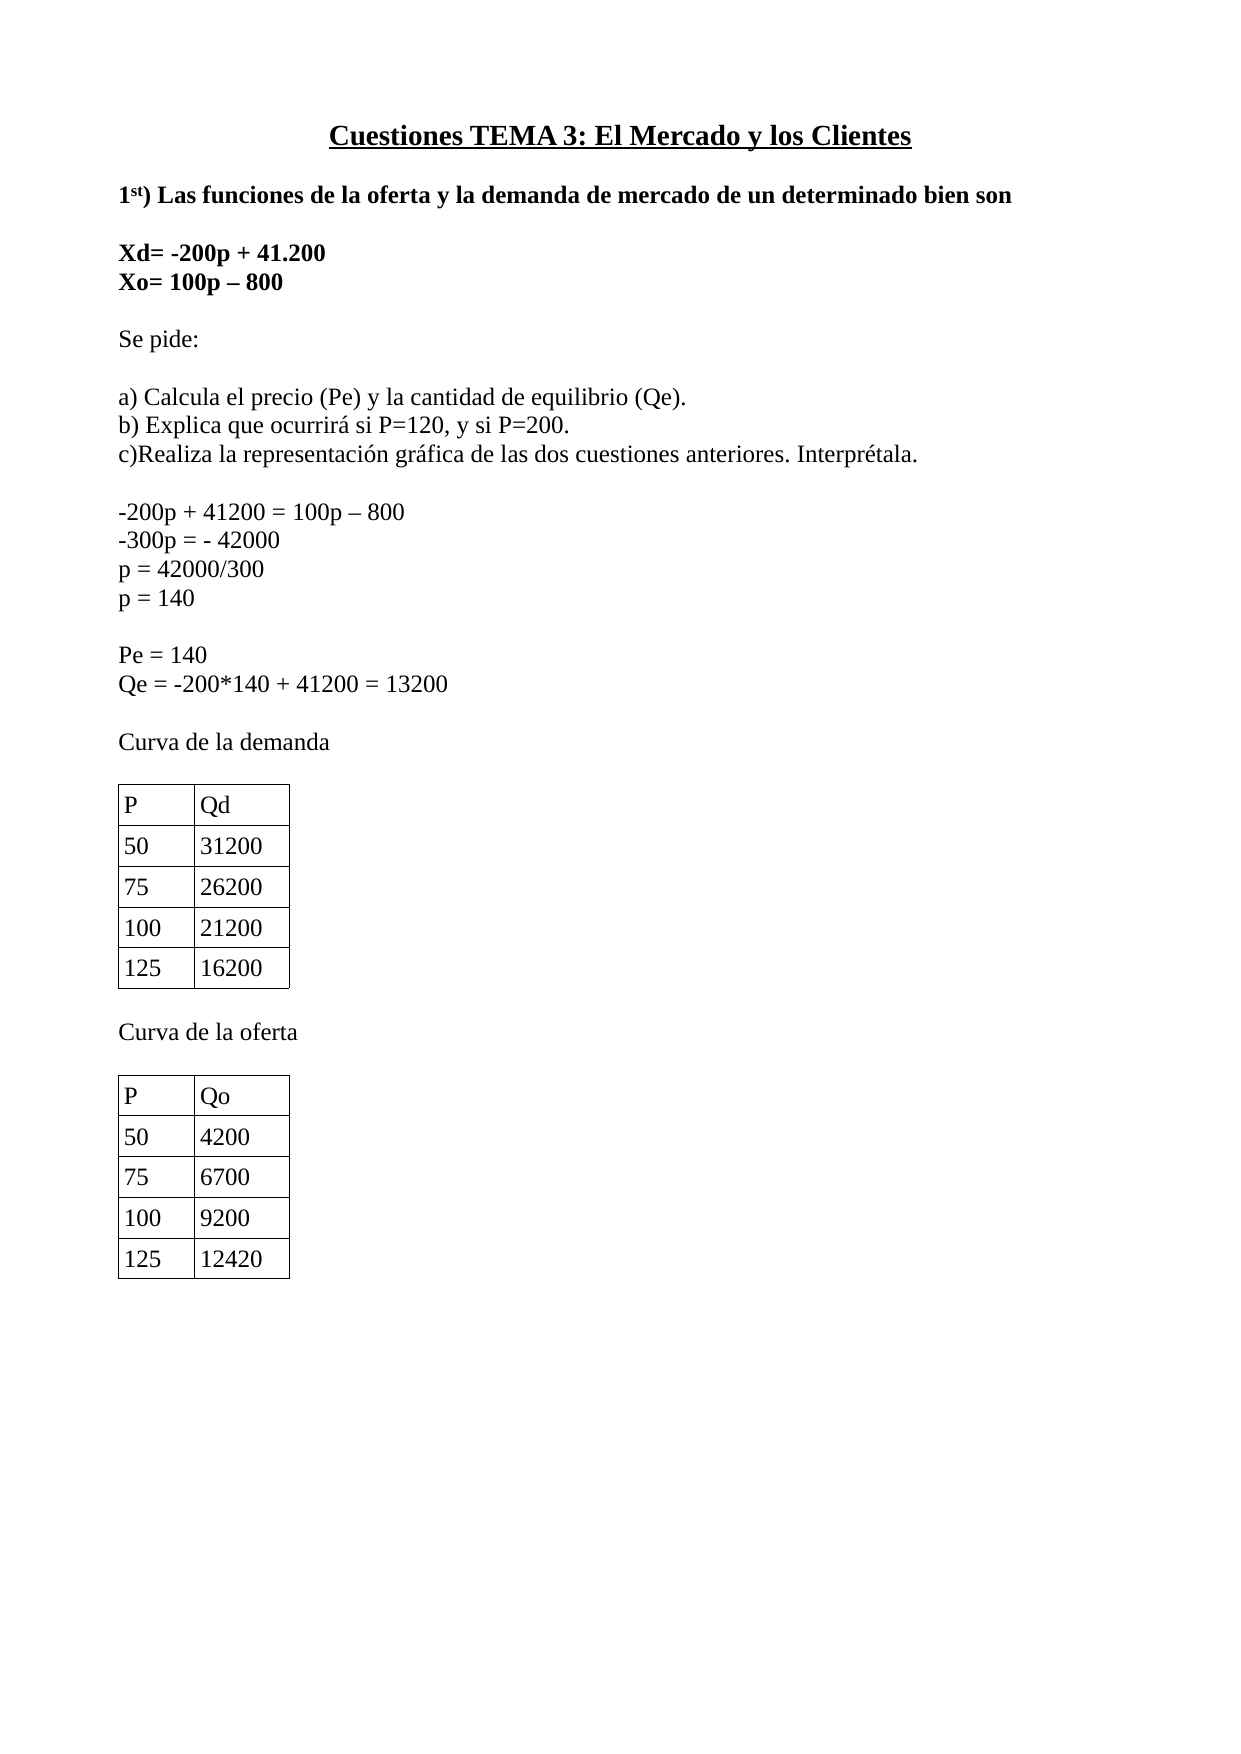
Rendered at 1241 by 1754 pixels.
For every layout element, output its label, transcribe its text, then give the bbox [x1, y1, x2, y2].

text Se pide: [118, 324, 1122, 382]
table_header P [119, 785, 194, 825]
table_cell 100 [119, 908, 194, 947]
text 1st) Las funciones de la oferta y la demanda de mercado de un determinado bien son [118, 180, 1122, 209]
text c)Realiza la representación gráfica de las dos cuestiones anteriores. Interprétala. [118, 439, 1122, 468]
text Qe = -200*140 + 41200 = 13200 [118, 669, 1122, 698]
text a) Calcula el precio (Pe) y la cantidad de equilibrio (Qe). [118, 382, 1122, 410]
text p = 140 [118, 583, 1122, 612]
text Xo= 100p – 800 [118, 267, 1122, 295]
table_cell 6700 [195, 1157, 289, 1197]
table_header P [119, 1076, 194, 1115]
text p = 42000/300 [118, 554, 1122, 583]
text -300p = - 42000 [118, 525, 1122, 554]
table_cell 16200 [195, 948, 289, 988]
table_cell 75 [119, 867, 194, 906]
text Curva de la oferta [118, 1017, 1122, 1046]
text -200p + 41200 = 100p – 800 [118, 497, 1122, 525]
table_cell 12420 [195, 1239, 289, 1278]
table_cell 75 [119, 1157, 194, 1197]
table_cell 50 [119, 826, 194, 866]
text Cuestiones TEMA 3: El Mercado y los Clientes [118, 118, 1122, 152]
text b) Explica que ocurrirá si P=120, y si P=200. [118, 410, 1122, 439]
table_cell 9200 [195, 1198, 289, 1237]
table_cell 31200 [195, 826, 289, 866]
text Pe = 140 [118, 640, 1122, 669]
table_cell 100 [119, 1198, 194, 1237]
table_header Qd [195, 785, 289, 825]
text Curva de la demanda [118, 727, 1122, 755]
table_cell 21200 [195, 908, 289, 947]
text Xd= -200p + 41.200 [118, 238, 1122, 267]
table_cell 50 [119, 1116, 194, 1156]
table_cell 4200 [195, 1116, 289, 1156]
table_cell 26200 [195, 867, 289, 906]
table_cell 125 [119, 1239, 194, 1278]
table_cell 125 [119, 948, 194, 988]
table_header Qo [195, 1076, 289, 1115]
